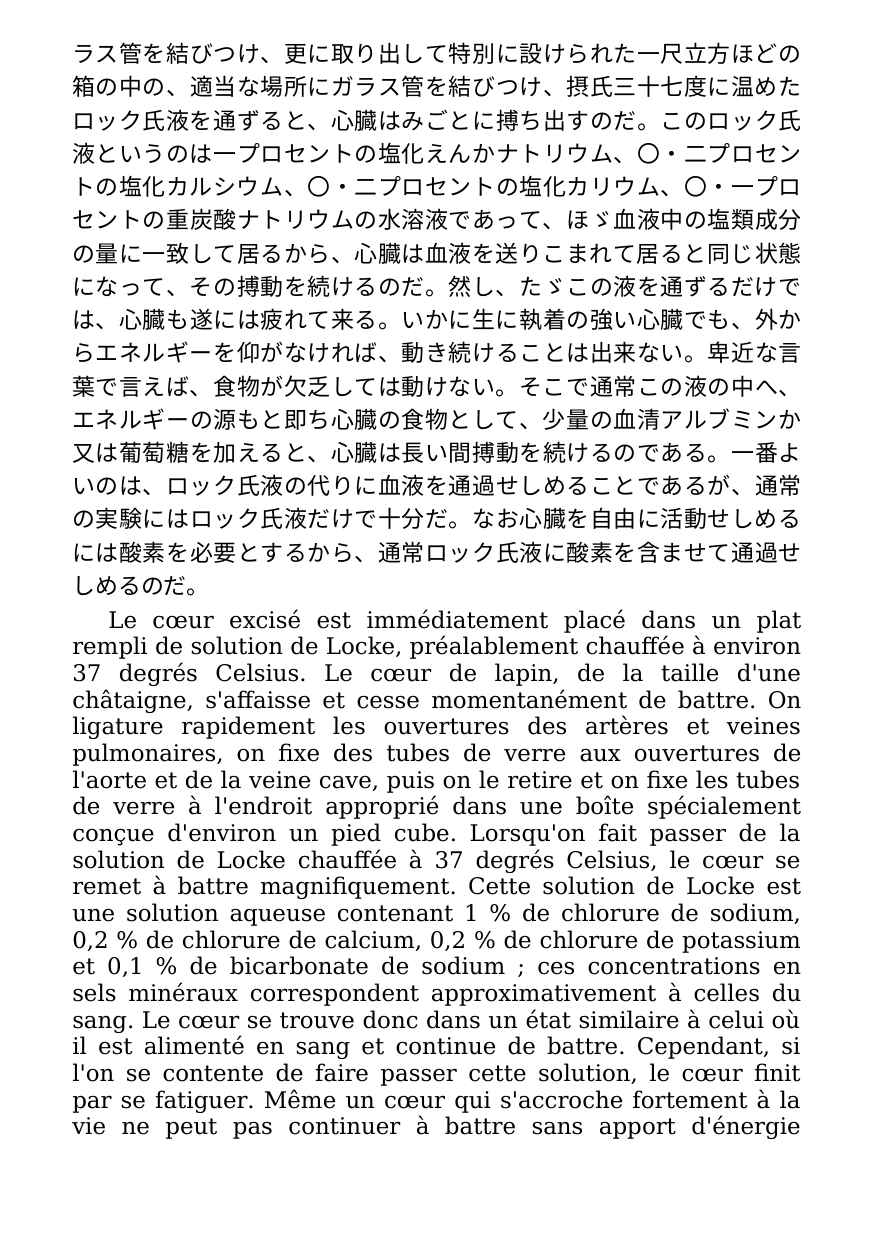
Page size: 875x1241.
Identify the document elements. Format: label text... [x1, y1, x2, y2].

text ラス管を結びつけ、更に取り出して特別に設けられた一尺立方ほどの箱の中の、適当な場所にガラス管を結びつけ、摂氏三十七度に温めたロック氏液を通ずると、心臓はみごとに搏ち出すのだ。このロック氏液というのは一プロセントの塩化えんかナトリウム、〇・二プロセントの塩化カルシウム、〇・二プロセントの塩化カリウム、〇・一プロセントの重炭酸ナトリウムの水溶液であって、ほゞ血液中の塩類成分の量に一致して居るから、心臓は血液を送りこまれて居ると同じ状態になって、その搏動を続けるのだ。然し、たゞこの液を通ずるだけでは、心臓も遂には疲れて来る。いかに生に執着の強い心臓でも、外からエネルギーを仰がなければ、動き続けることは出来ない。卑近な言葉で言えば、食物が欠乏しては動けない。そこで通常この液の中へ、エネルギーの源もと即ち心臓の食物として、少量の血清アルブミンか又は葡萄糖を加えると、心臓は長い間搏動を続けるのである。一番よいのは、ロック氏液の代りに血液を通過せしめることであるが、通常の実験にはロック氏液だけで十分だ。なお心臓を自由に活動せしめるには酸素を必要とするから、通常ロック氏液に酸素を含ませて通過せしめるのだ。 [72, 36, 802, 601]
text Le cœur excisé est immédiatement placé dans un plat rempli de solution de Locke, préalablement chauffée à environ 37 degrés Celsius. Le cœur de lapin, de la taille d'une châtaigne, s'affaisse et cesse momentanément de battre. On ligature rapidement les ouvertures des artères et veines pulmonaires, on fixe des tubes de verre aux ouvertures de l'aorte et de la veine cave, puis on le retire et on fixe les tubes de verre à l'endroit approprié dans une boîte spécialement conçue d'environ un pied cube. Lorsqu'on fait passer de la solution de Locke chauffée à 37 degrés Celsius, le cœur se remet à battre magnifiquement. Cette solution de Locke est une solution aqueuse contenant 1 % de chlorure de sodium, 0,2 % de chlorure de calcium, 0,2 % de chlorure de potassium et 0,1 % de bicarbonate de sodium ; ces concentrations en sels minéraux correspondent approximativement à celles du sang. Le cœur se trouve donc dans un état similaire à celui où il est alimenté en sang et continue de battre. Cependant, si l'on se contente de faire passer cette solution, le cœur finit par se fatiguer. Même un cœur qui s'accroche fortement à la vie ne peut pas continuer à battre sans apport d'énergie [72, 607, 802, 1140]
